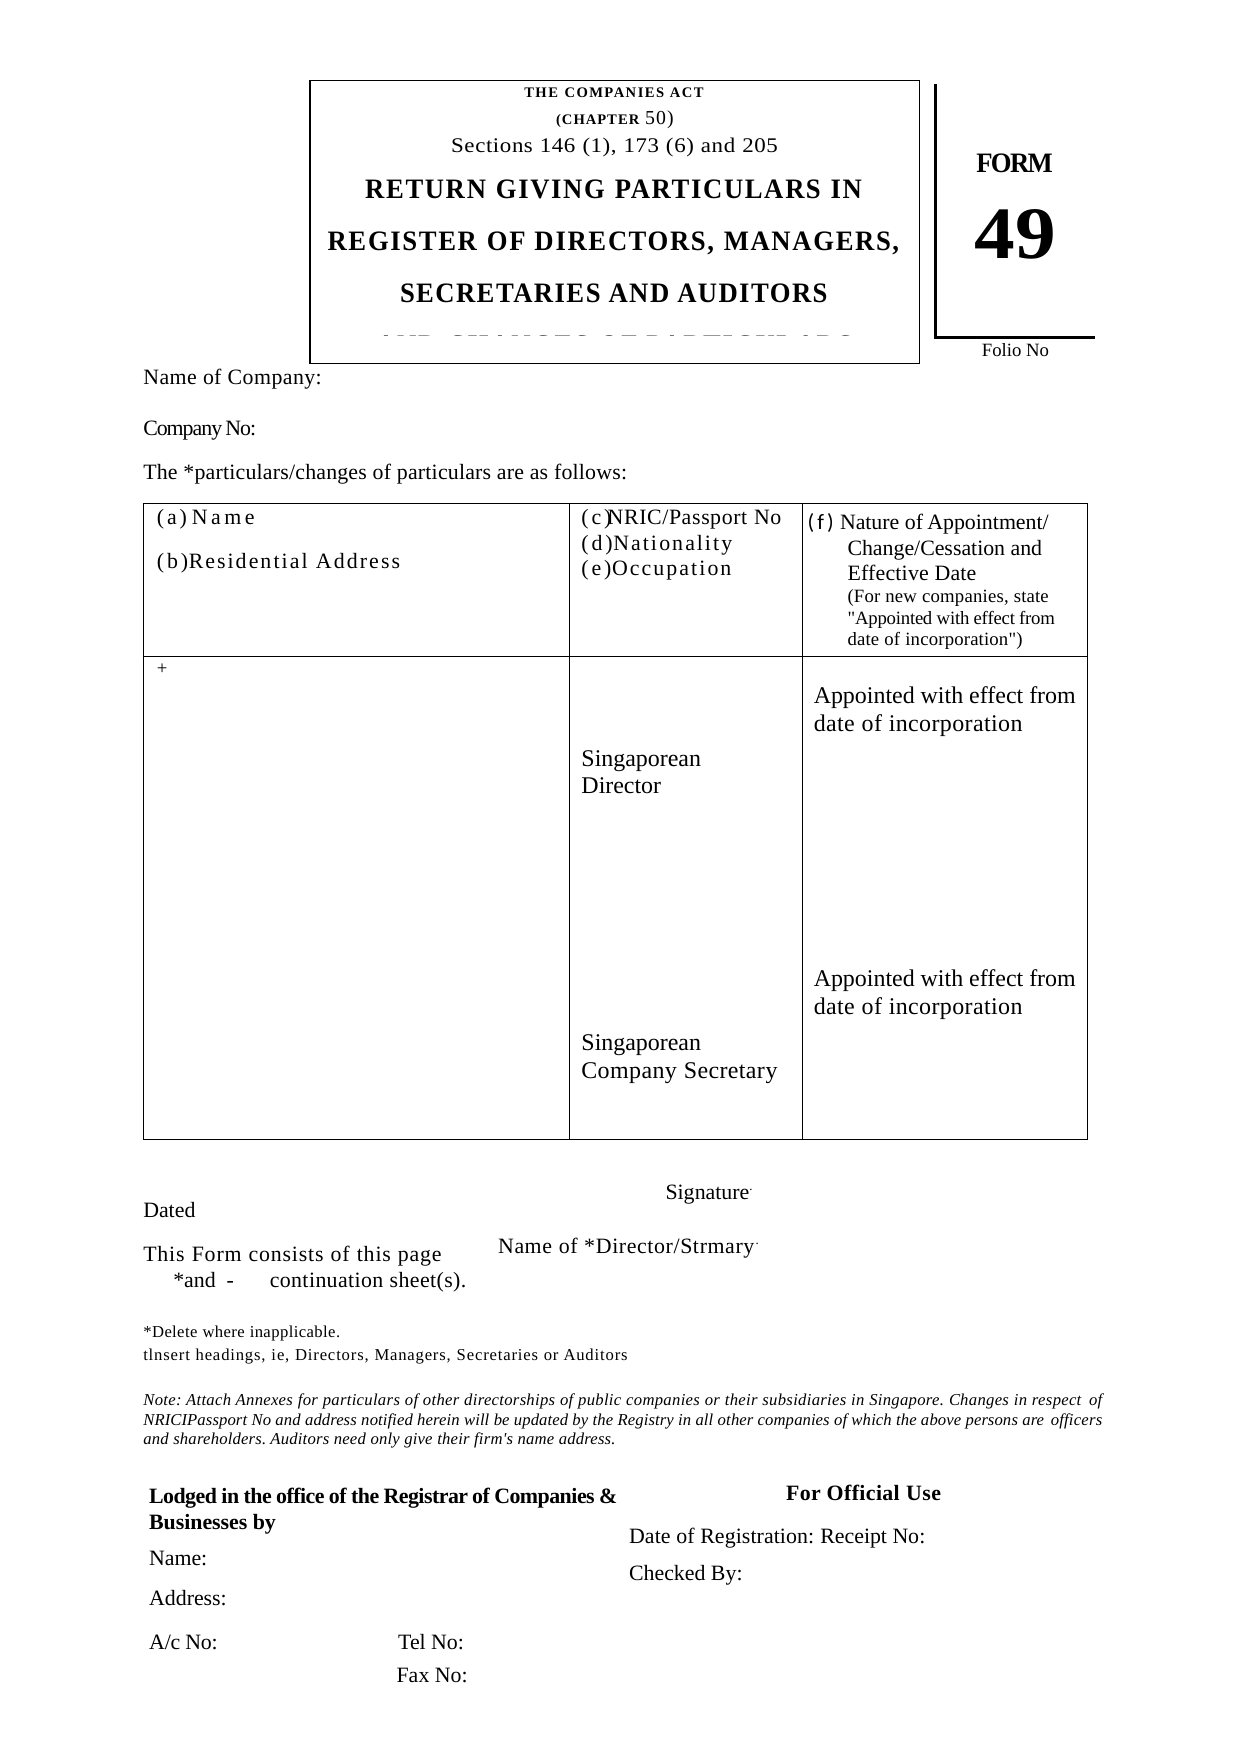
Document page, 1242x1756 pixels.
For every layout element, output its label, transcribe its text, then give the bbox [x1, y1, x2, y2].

table_cell Appointed with effect from date of incorporation [803, 938, 1087, 1139]
table_header [935, 80, 1095, 84]
table_header Signature. Name of *Director/Strmary.<get_director1(o.id)['name']> [490, 1179, 1095, 1292]
table_cell THE COMPANIES ACT (CHAPTER 50) Sections 146 (1), 173 (6) and 205 RETURN GIVING PARTICULARS IN REGISTER OF DIRECTORS, MANAGERS, SECRETARIES AND AUDITORS AND CHANGES OF PARTICULARS [311, 84, 919, 336]
table_header NRIC/Passport No Nationality Occupation [570, 504, 802, 656]
table_cell [920, 336, 935, 362]
text The *particulars/changes of particulars are as follows: [143, 459, 1103, 484]
text tlnsert headings, ie, Directors, Managers, Secretaries or Auditors [143, 1345, 1103, 1364]
table_header Nature of Appointment/ Change/Cessation and Effective Date (For new companies, state "Appointed with effect from date of incorporation") [803, 504, 1087, 656]
text Note: Attach Annexes for particulars of other directorships of public companies or their subsidiaries in Singapore. Changes in respect of NRICIPassport No and address notified herein will be updated by the Registry in all other companies of which the above persons are officers and shareholders. Auditors need only give their firm's name address. [143, 1390, 1103, 1448]
table_header Name Residential Address [144, 504, 569, 656]
table_cell FORM 49 [937, 84, 1095, 336]
table_header Dated <get_datenow()> This Form consists of this page *and - continuation sheet(s). [143, 1179, 490, 1292]
table_cell [920, 84, 934, 336]
table_header Lodged in the office of the Registrar of Companies & Businesses by Name: Address: A/c No: Tel No: Fax No: [143, 1478, 623, 1693]
table_cell Appointed with effect from date of incorporation [803, 657, 1087, 938]
text *Delete where inapplicable. [143, 1322, 1103, 1341]
text Company No: <o.uen> [143, 415, 1103, 440]
text Name of Company: <o.name> [143, 364, 1103, 389]
table_cell <get_secretary_nric(o.id)> Singaporean Company Secretary [570, 938, 802, 1139]
table_cell Folio No [935, 339, 1095, 362]
table_cell + <get_director1(o.id)['name']> <get_partner_street(get_director1(o.id)['id'])> <get_partner_street2(get_director1(o.id)['id'])> <get_partner_country(get_director1(o.id)['id'])> <get_partner_zip(get_director1(o.id)['id'])> [144, 657, 569, 938]
table_header [920, 80, 935, 84]
table_header For Official Use Date of Registration: Receipt No: Checked By: [623, 1478, 1103, 1693]
table_cell <get_secretary(o.id)> <get_partner_street(get_secretary_id(o.id))> <get_partner_street2(get_secretary_id(o.id))> <get_partner_country(get_secretary_id(o.id))> <get_partner_zip(get_secretary_id(o.id))> [144, 938, 569, 1139]
table_cell <get_director1(o.id)['nric']> Singaporean Director [570, 657, 802, 938]
table_cell [311, 336, 919, 362]
